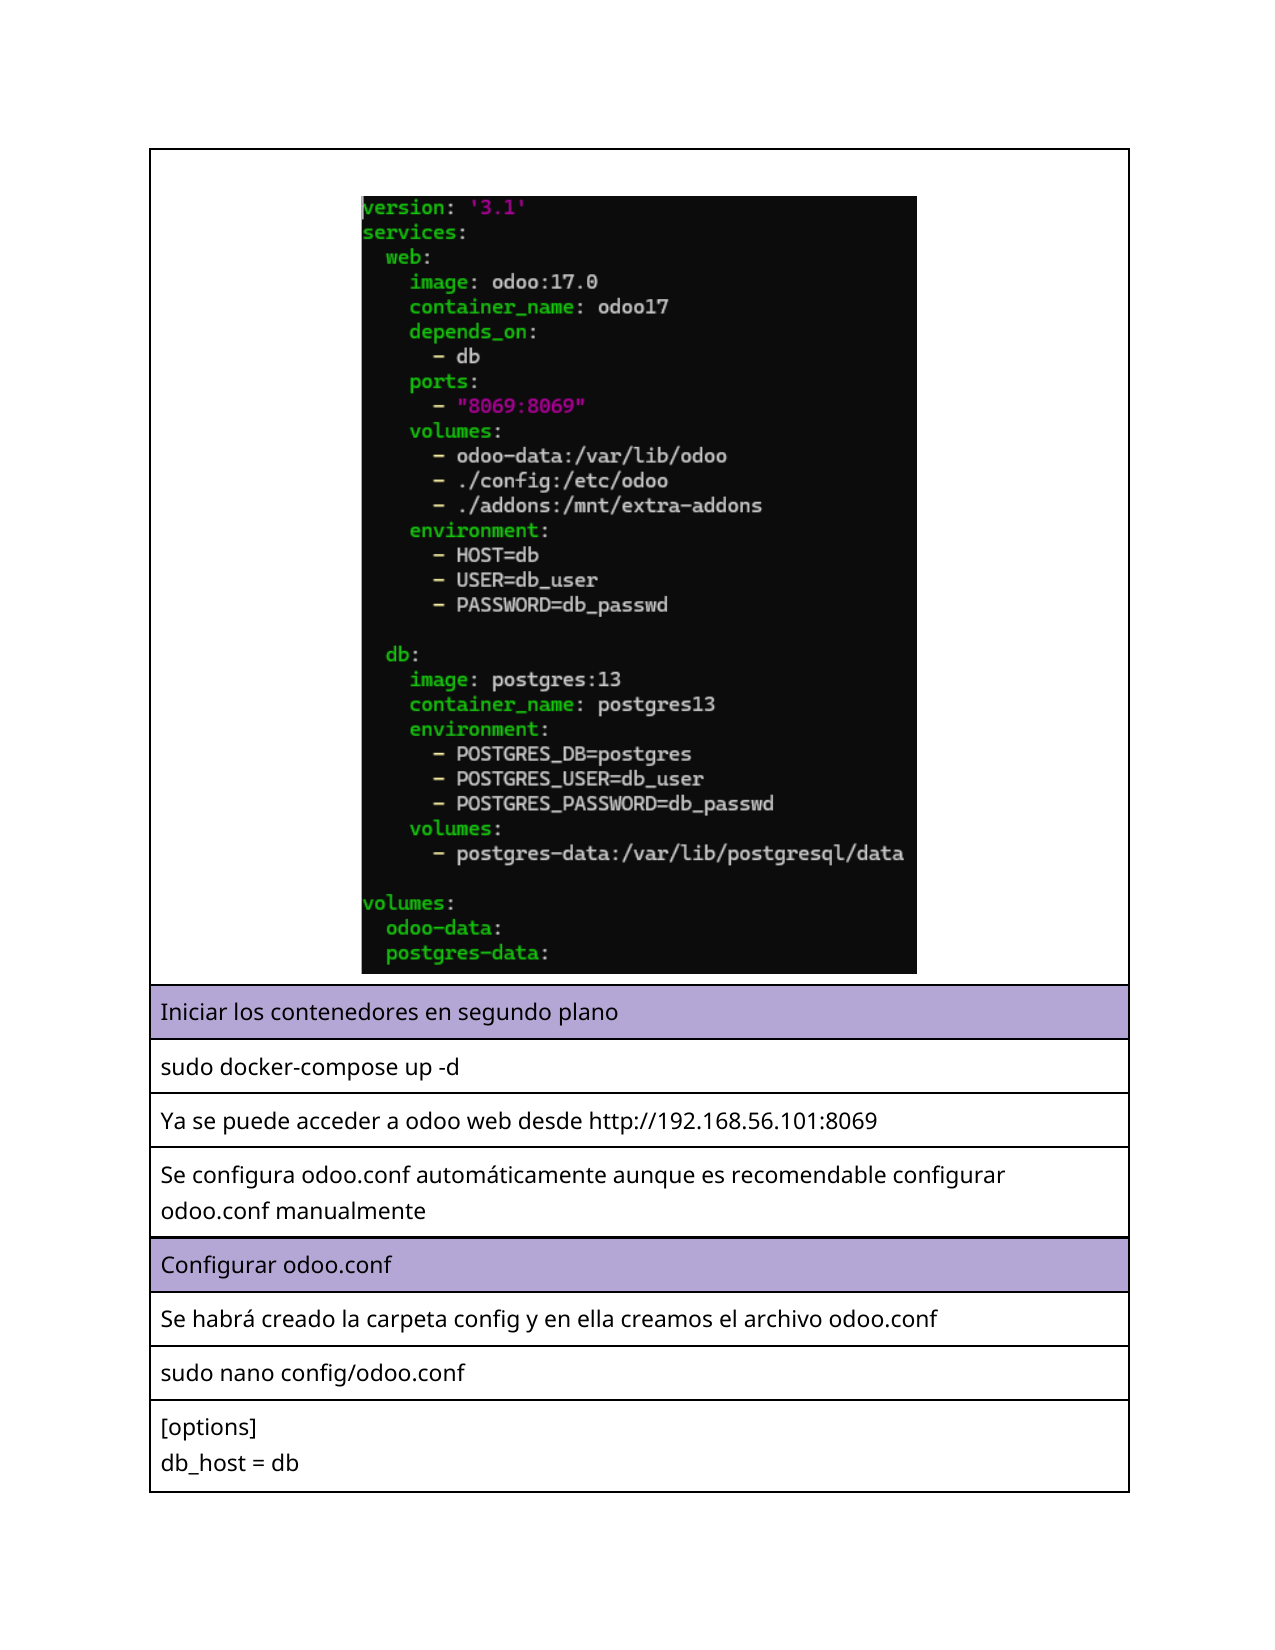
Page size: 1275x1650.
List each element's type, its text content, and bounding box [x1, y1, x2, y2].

table_cell [options] db_host = db [151, 1401, 1128, 1491]
table_cell Se configura odoo.conf automáticamente aunque es recomendable configurar odoo.conf manualmente [151, 1148, 1128, 1236]
table_cell Configurar odoo.conf [151, 1239, 1128, 1291]
table_cell sudo docker-compose up -d [151, 1040, 1128, 1092]
table_cell sudo nano config/odoo.conf [151, 1347, 1128, 1399]
table_cell Iniciar los contenedores en segundo plano [151, 986, 1128, 1038]
table_cell Se habrá creado la carpeta config y en ella creamos el archivo odoo.conf [151, 1293, 1128, 1345]
table_cell Ya se puede acceder a odoo web desde http://192.168.56.101:8069 [151, 1094, 1128, 1146]
table_cell [151, 150, 1128, 984]
picture [361, 196, 917, 974]
